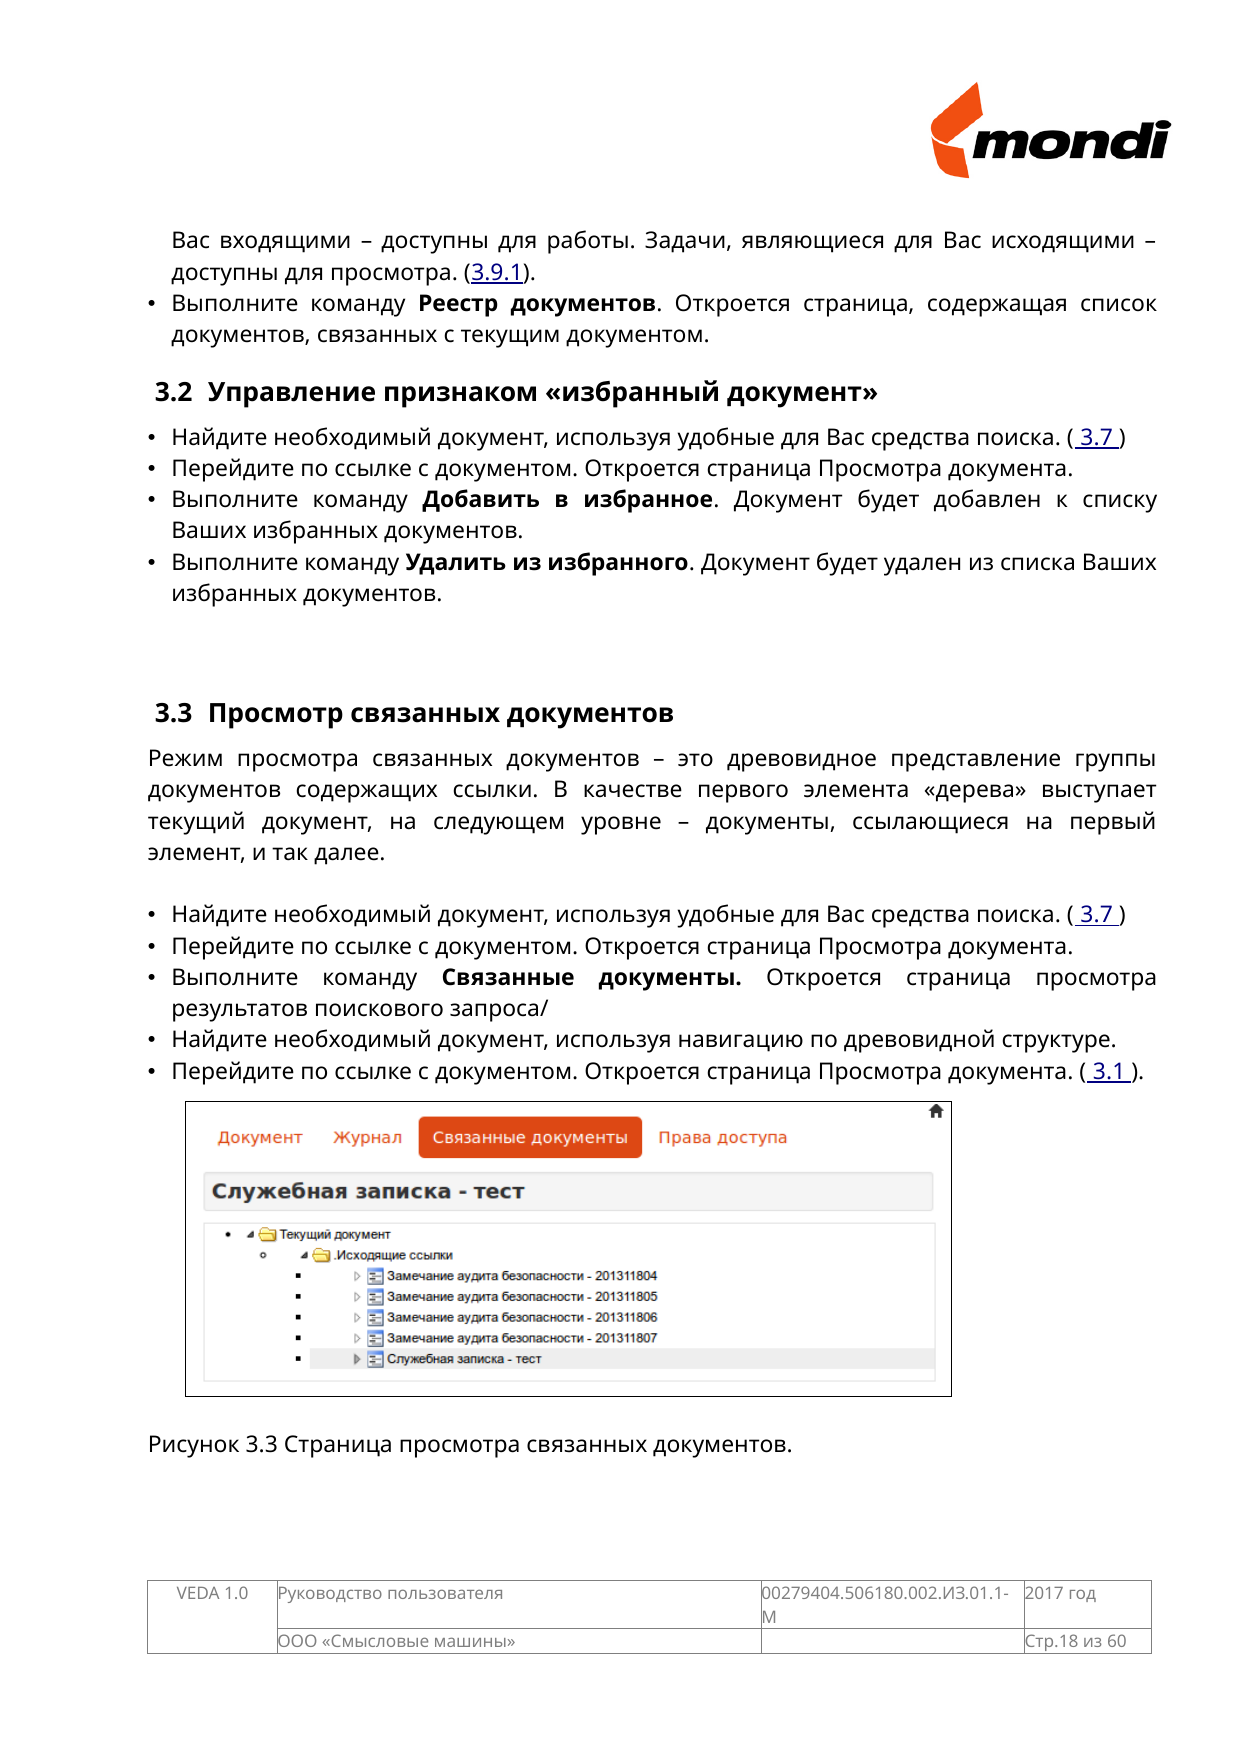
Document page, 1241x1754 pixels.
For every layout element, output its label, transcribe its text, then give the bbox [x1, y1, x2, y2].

list Перейдите по ссылке с документом. Откроется страница Просмотра документа. [148, 929, 1157, 961]
list Вас входящими – доступны для работы. Задачи, являющиеся для Вас исходящими – доступны для просмотра. (3.9.1). [148, 224, 1157, 287]
list Найдите необходимый документ, используя удобные для Вас средства поиска. (3.7) [148, 898, 1157, 929]
list Перейдите по ссылке с документом. Откроется страница Просмотра документа. (3.1). [148, 1054, 1157, 1086]
list Выполните команду Удалить из избранного. Документ будет удален из списка Ваших избранных документов. [148, 546, 1157, 608]
subtitle Управление признаком «избранный документ» [148, 373, 1157, 409]
text Рисунок 3.3 Страница просмотра связанных документов. [148, 1428, 1157, 1459]
picture [921, 76, 1181, 188]
list Перейдите по ссылке с документом. Откроется страница Просмотра документа. [148, 452, 1157, 483]
list Выполните команду Добавить в избранное. Документ будет добавлен к списку Ваших избранных документов. [148, 483, 1157, 546]
list Выполните команду Реестр документов. Откроется страница, содержащая список документов, связанных с текущим документом. [148, 287, 1157, 349]
subtitle Просмотр связанных документов [148, 694, 1157, 730]
text Режим просмотра связанных документов – это древовидное представление группы документов содержащих ссылки. В качестве первого элемента «дерева» выступает текущий документ, на следующем уровне – документы, ссылающиеся на первый элемент, и так далее. [148, 742, 1157, 867]
list Найдите необходимый документ, используя навигацию по древовидной структуре. [148, 1023, 1157, 1054]
list Выполните команду Связанные документы. Откроется страница просмотра результатов поискового запроса/ [148, 961, 1157, 1023]
picture [188, 1104, 949, 1394]
list Найдите необходимый документ, используя удобные для Вас средства поиска. (3.7) [148, 421, 1157, 452]
